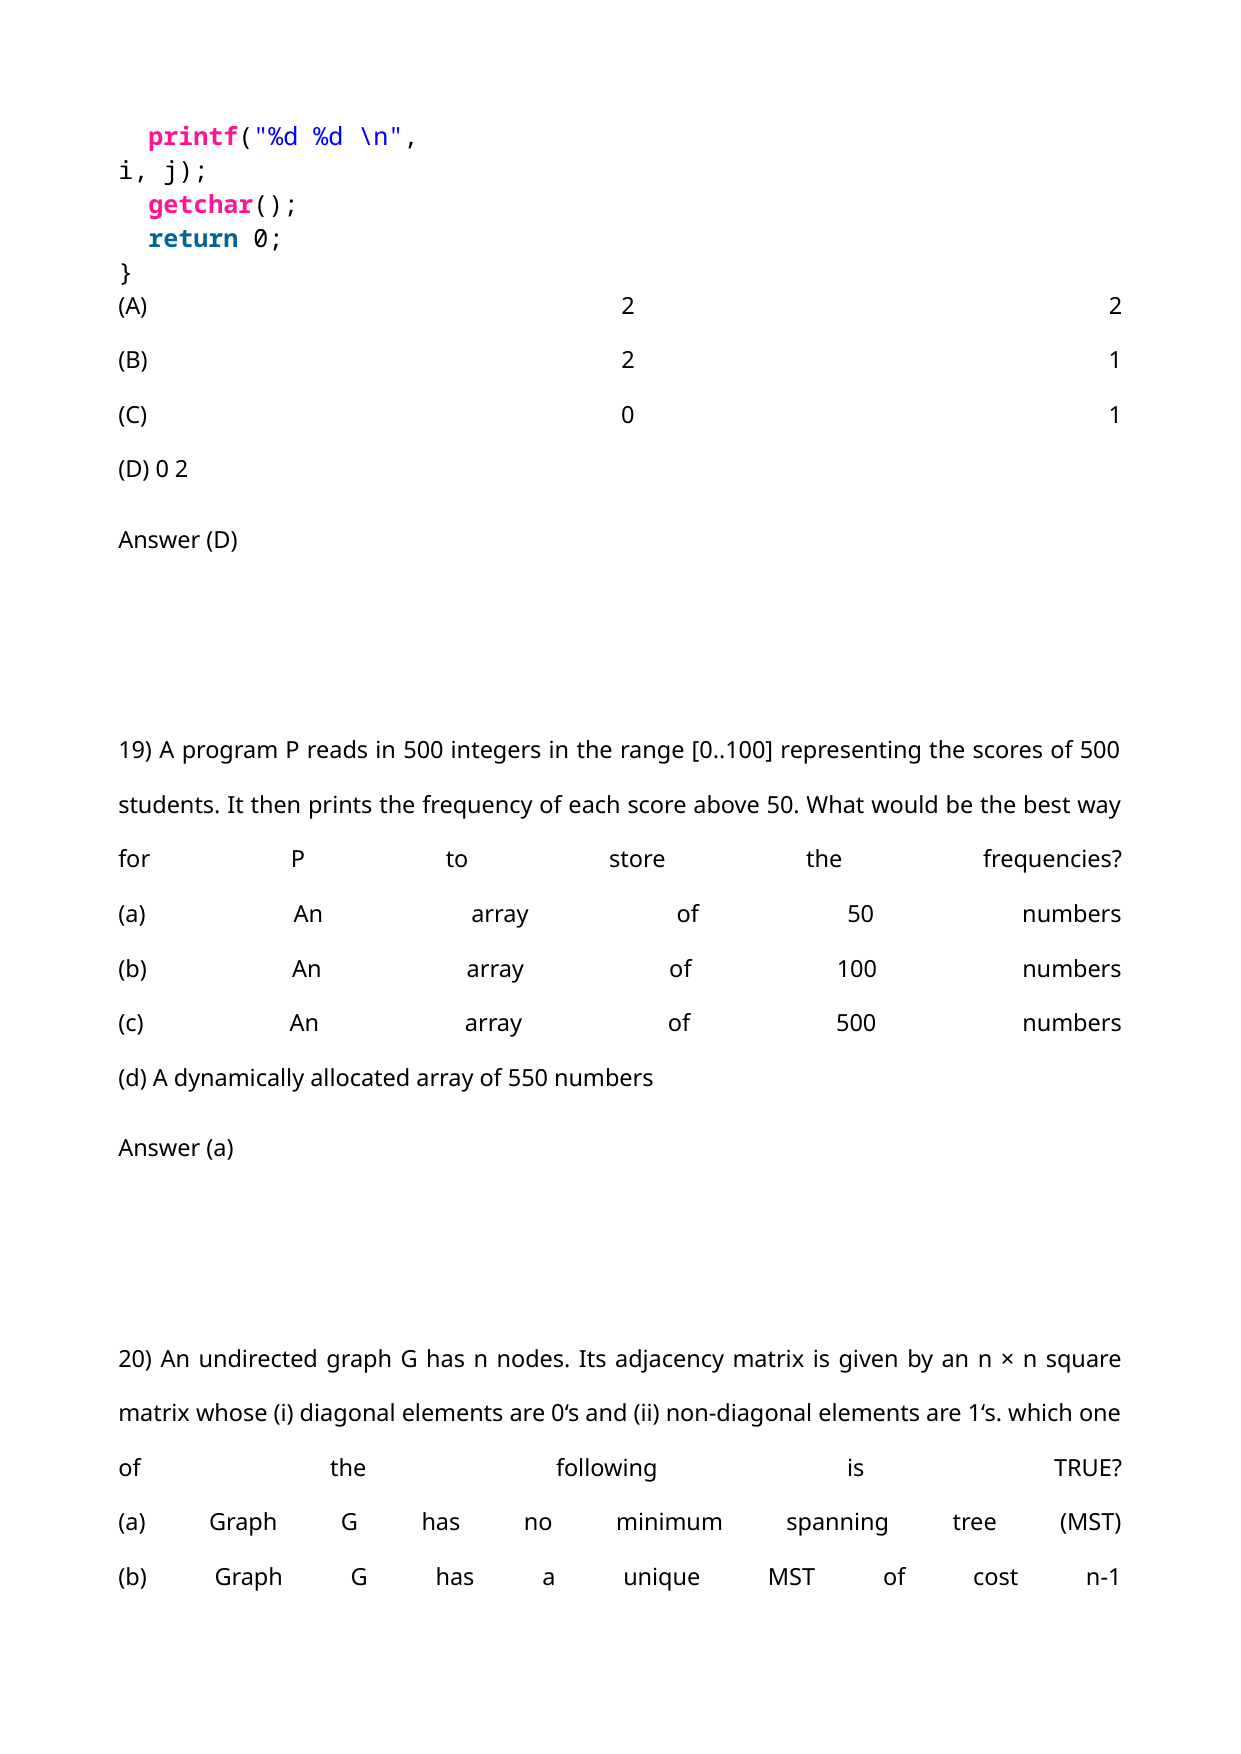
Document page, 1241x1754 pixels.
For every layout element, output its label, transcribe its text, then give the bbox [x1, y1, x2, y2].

text (A) 2 2 (B) 2 1 (C) 0 1 (D) 0 2 [118, 289, 1122, 485]
text 19) A program P reads in 500 integers in the range [0..100] representing the scores of 500 students. It then prints the frequency of each score above 50. What would be the best way for P to store the frequencies? (a) An array of 50 numbers (b) An array of 100 numbers (c) An array of 500 numbers (d) A dynamically allocated array of 550 numbers [118, 734, 1122, 1093]
text Answer (a) [118, 1131, 1122, 1163]
text 20) An undirected graph G has n nodes. Its adjacency matrix is given by an n × n square matrix whose (i) diagonal elements are 0‘s and (ii) non-diagonal elements are 1‘s. which one of the following is TRUE? (a) Graph G has no minimum spanning tree (MST) (b) Graph G has a unique MST of cost n-1 [118, 1342, 1122, 1592]
table_header printf("%d %d \n", i, j); getchar(); return 0; } [118, 118, 442, 289]
text Answer (D) [118, 523, 1122, 555]
